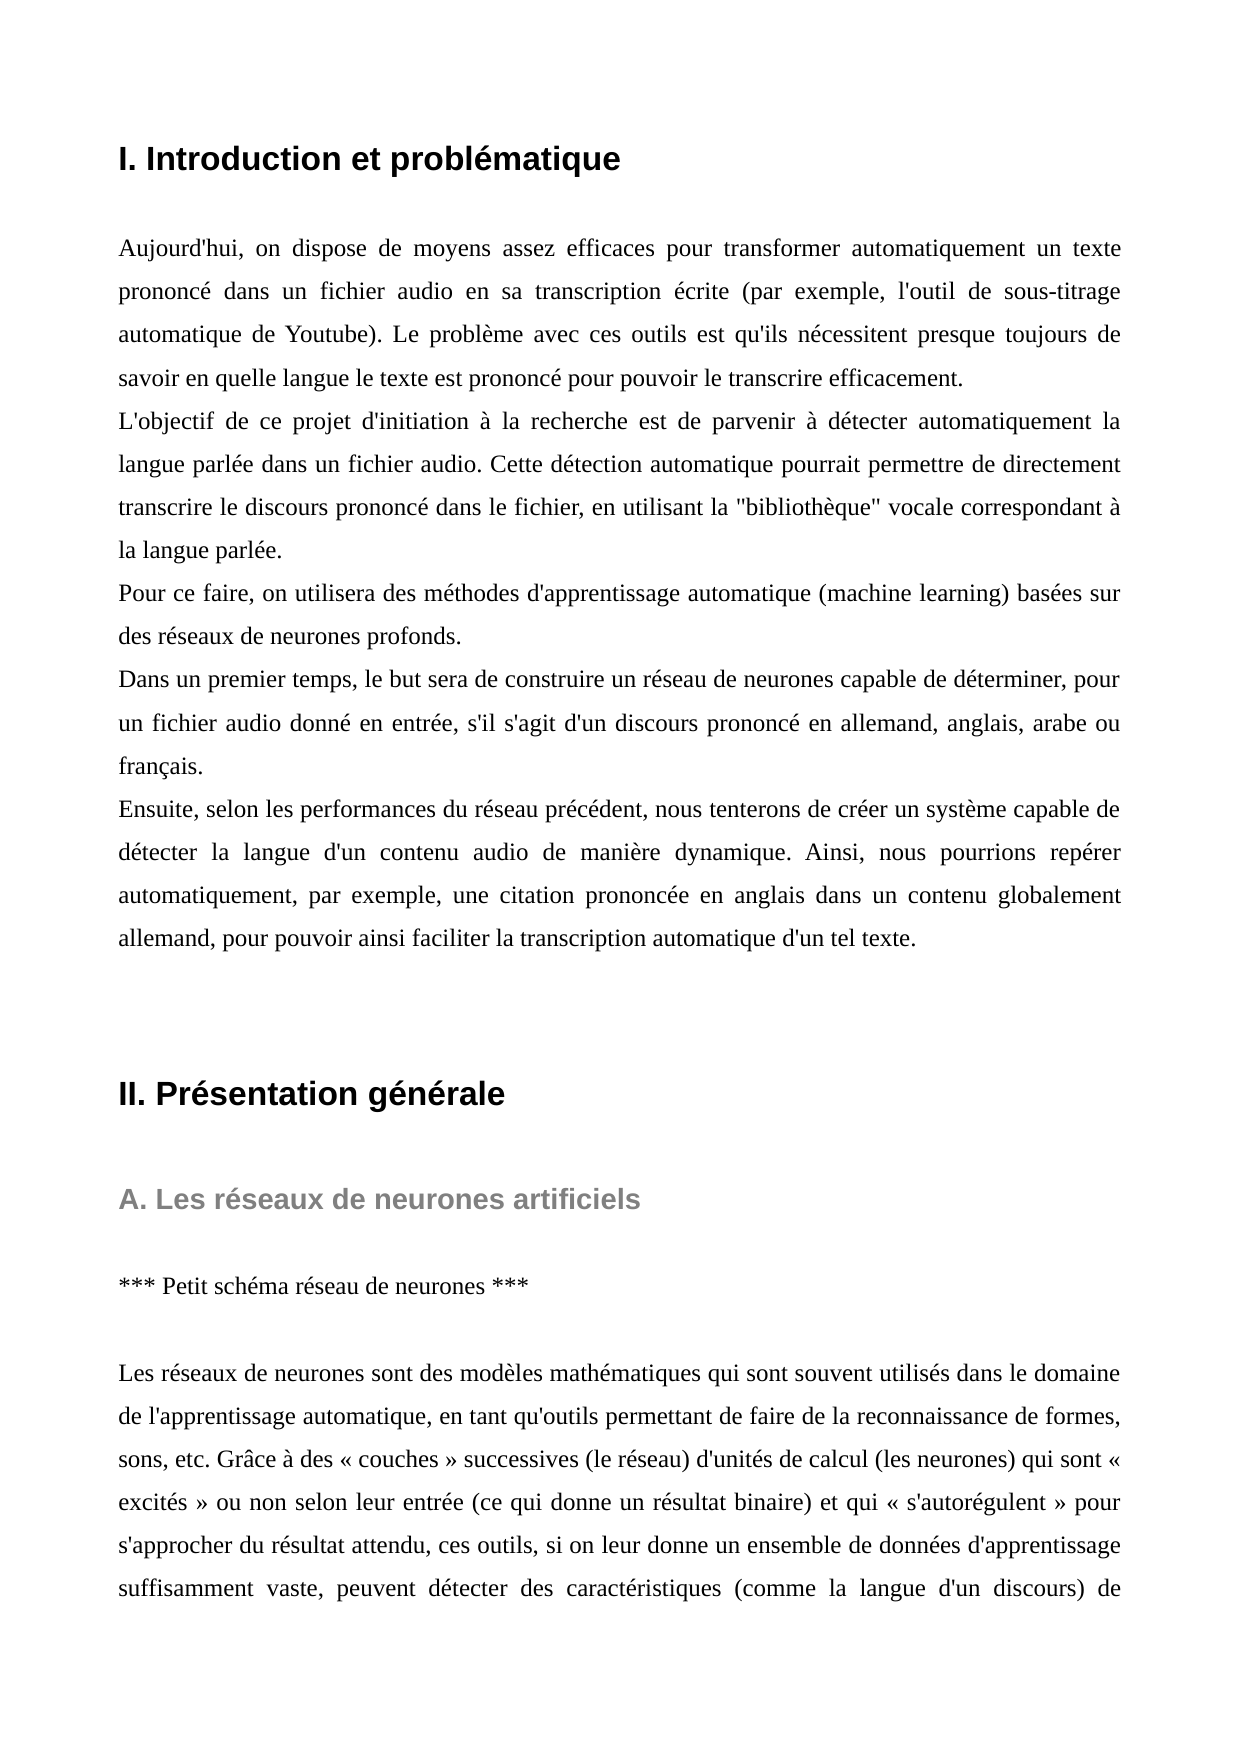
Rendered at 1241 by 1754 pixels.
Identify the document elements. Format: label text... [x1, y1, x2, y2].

text Pour ce faire, on utilisera des méthodes d'apprentissage automatique (machine learning) basées sur des réseaux de neurones profonds. [118, 578, 1122, 650]
subtitle I. Introduction et problématique [118, 139, 1122, 178]
text L'objectif de ce projet d'initiation à la recherche est de parvenir à détecter automatiquement la langue parlée dans un fichier audio. Cette détection automatique pourrait permettre de directement transcrire le discours prononcé dans le fichier, en utilisant la "bibliothèque" vocale correspondant à la langue parlée. [118, 406, 1122, 564]
text Ensuite, selon les performances du réseau précédent, nous tenterons de créer un système capable de détecter la langue d'un contenu audio de manière dynamique. Ainsi, nous pourrions repérer automatiquement, par exemple, une citation prononcée en anglais dans un contenu globalement allemand, pour pouvoir ainsi faciliter la transcription automatique d'un tel texte. [118, 794, 1122, 952]
subtitle A. Les réseaux de neurones artificiels [118, 1182, 1122, 1216]
text *** Petit schéma réseau de neurones *** [118, 1271, 1122, 1300]
subtitle II. Présentation générale [118, 1073, 1122, 1112]
text Dans un premier temps, le but sera de construire un réseau de neurones capable de déterminer, pour un fichier audio donné en entrée, s'il s'agit d'un discours prononcé en allemand, anglais, arabe ou français. [118, 664, 1122, 779]
text Aujourd'hui, on dispose de moyens assez efficaces pour transformer automatiquement un texte prononcé dans un fichier audio en sa transcription écrite (par exemple, l'outil de sous-titrage automatique de Youtube). Le problème avec ces outils est qu'ils nécessitent presque toujours de savoir en quelle langue le texte est prononcé pour pouvoir le transcrire efficacement. [118, 233, 1122, 391]
text Les réseaux de neurones sont des modèles mathématiques qui sont souvent utilisés dans le domaine de l'apprentissage automatique, en tant qu'outils permettant de faire de la reconnaissance de formes, sons, etc. Grâce à des « couches » successives (le réseau) d'unités de calcul (les neurones) qui sont « excités » ou non selon leur entrée (ce qui donne un résultat binaire) et qui « s'autorégulent » pour s'approcher du résultat attendu, ces outils, si on leur donne un ensemble de données d'apprentissage suffisamment vaste, peuvent détecter des caractéristiques (comme la langue d'un discours) de [118, 1358, 1122, 1602]
